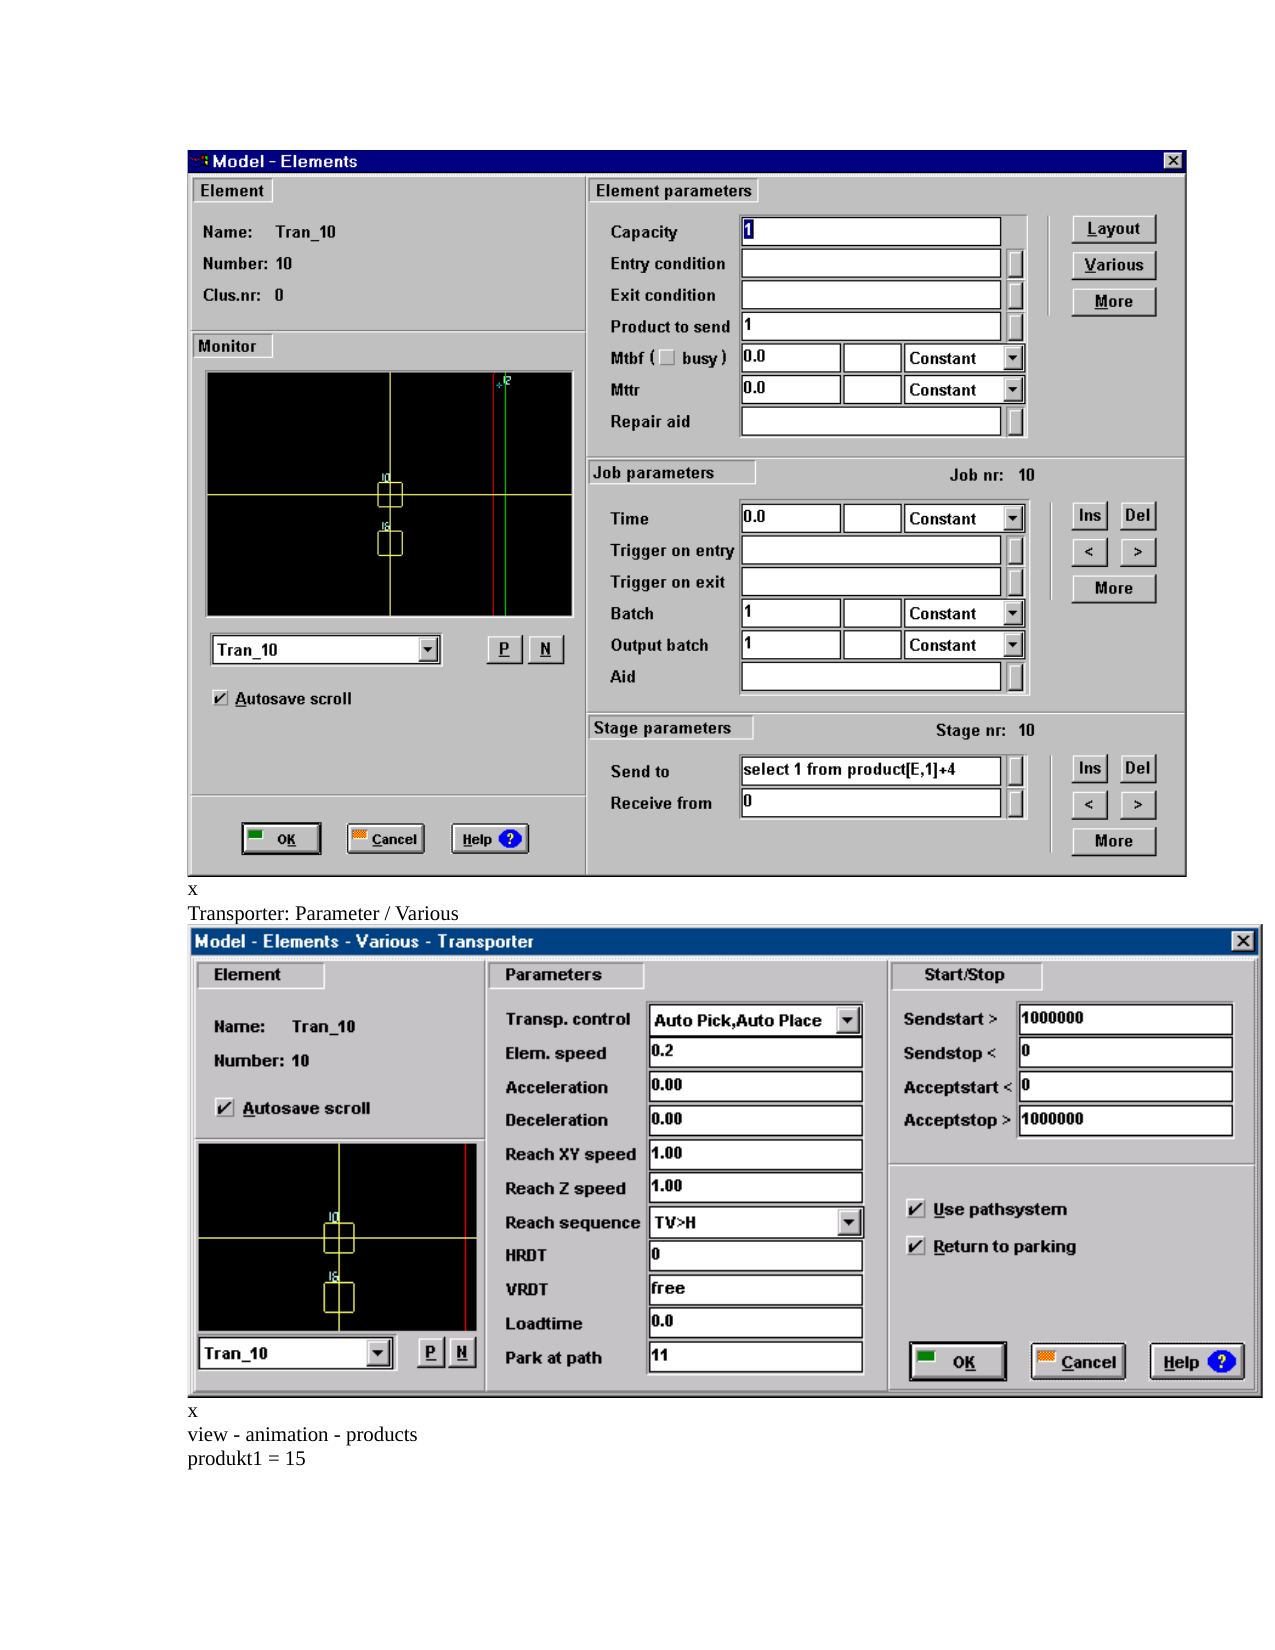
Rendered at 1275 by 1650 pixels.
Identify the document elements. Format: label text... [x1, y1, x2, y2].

text produkt1 = 15 [187, 1446, 1087, 1470]
text x [187, 877, 1087, 900]
text Transporter: Parameter / Various [187, 900, 1087, 924]
text x [187, 1398, 1087, 1422]
text view - animation - products [187, 1422, 1087, 1446]
